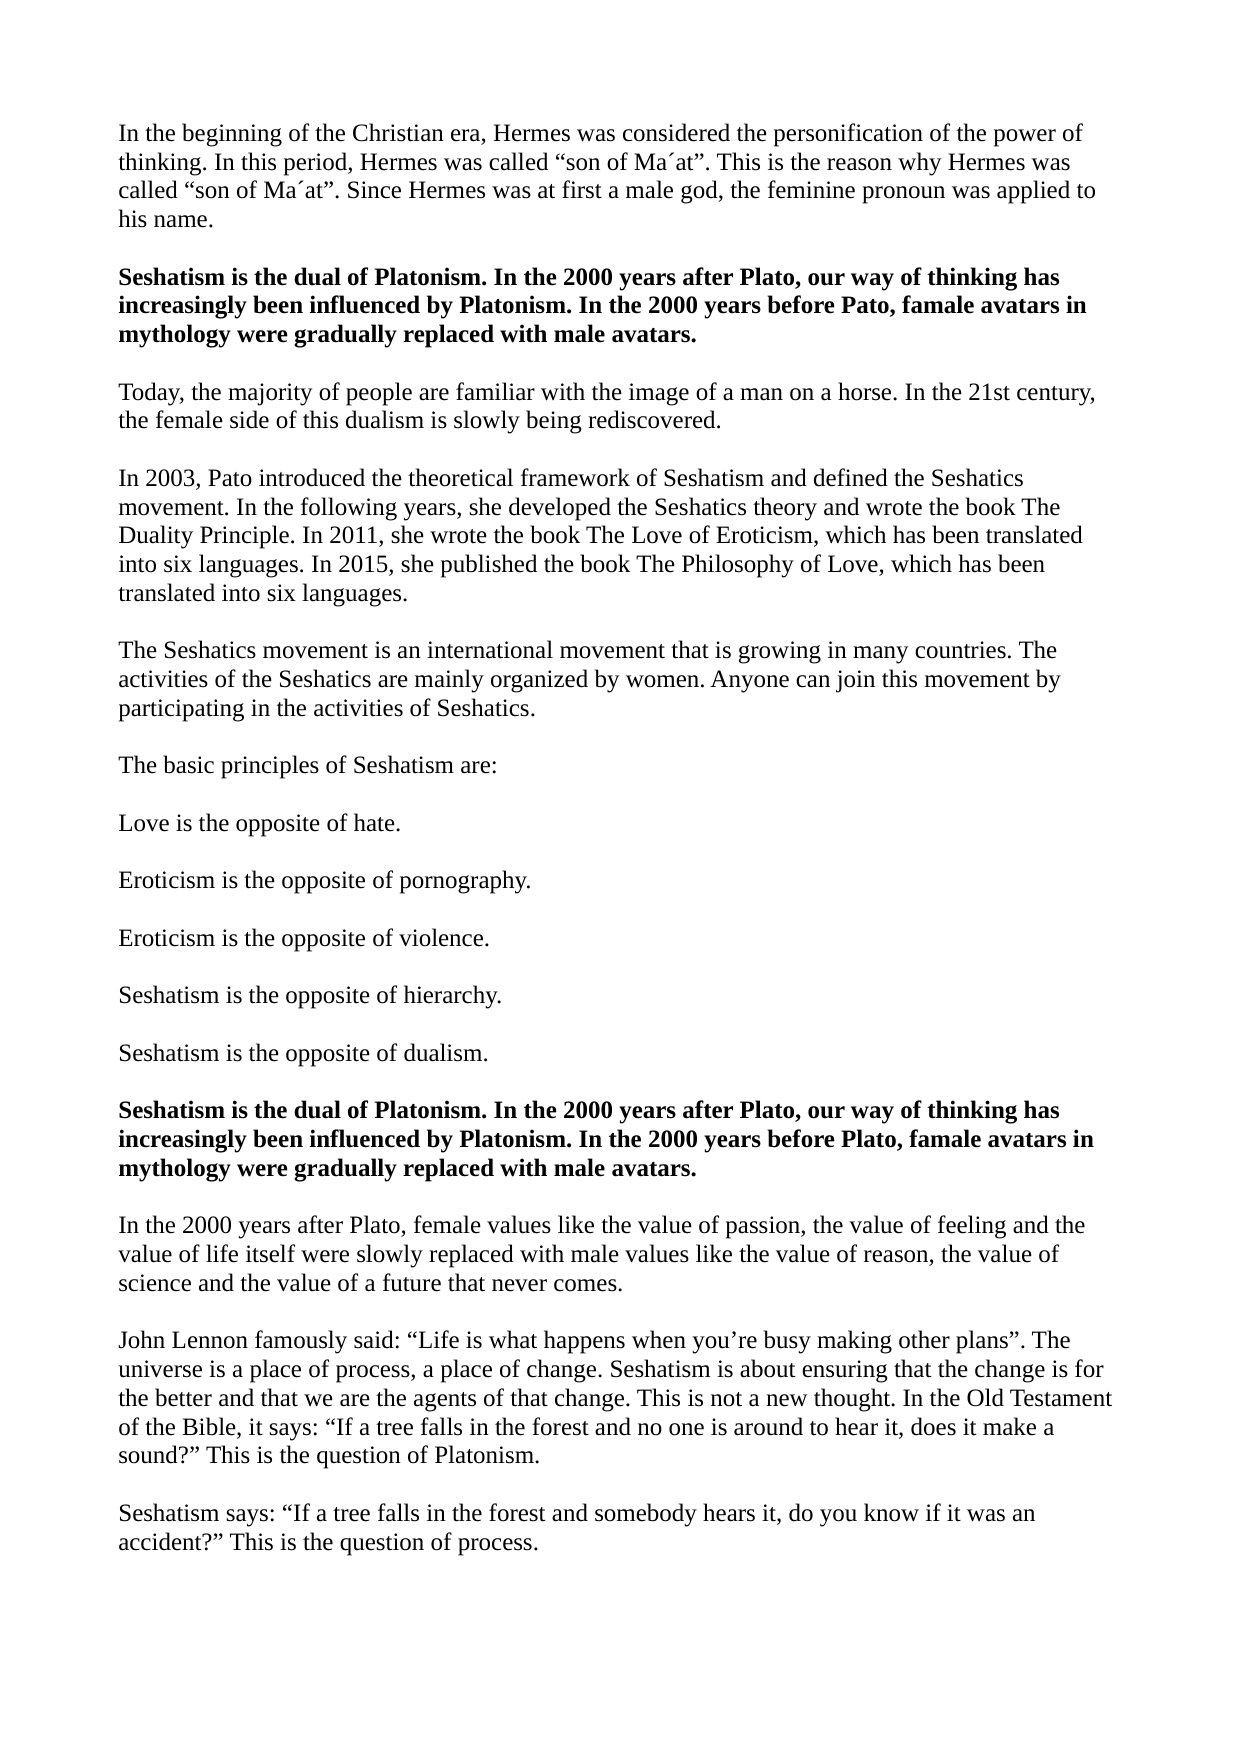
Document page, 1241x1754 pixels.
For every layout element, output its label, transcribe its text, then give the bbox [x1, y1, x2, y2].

text Eroticism is the opposite of violence. [118, 923, 1122, 952]
text In 2003, Pato introduced the theoretical framework of Seshatism and defined the Seshatics movement. In the following years, she developed the Seshatics theory and wrote the book The Duality Principle. In 2011, she wrote the book The Love of Eroticism, which has been translated into six languages. In 2015, she published the book The Philosophy of Love, which has been translated into six languages. [118, 463, 1122, 607]
text Seshatism is the dual of Platonism. In the 2000 years after Plato, our way of thinking has increasingly been influenced by Platonism. In the 2000 years before Plato, famale avatars in mythology were gradually replaced with male avatars. [118, 1096, 1122, 1182]
text Seshatism is the opposite of dualism. [118, 1038, 1122, 1067]
text Seshatism says: “If a tree falls in the forest and somebody hears it, do you know if it was an accident?” This is the question of process. [118, 1498, 1122, 1556]
text Love is the opposite of hate. [118, 808, 1122, 837]
text The Seshatics movement is an international movement that is growing in many countries. The activities of the Seshatics are mainly organized by women. Anyone can join this movement by participating in the activities of Seshatics. [118, 636, 1122, 722]
text Today, the majority of people are familiar with the image of a man on a horse. In the 21st century, the female side of this dualism is slowly being rediscovered. [118, 377, 1122, 434]
text In the beginning of the Christian era, Hermes was considered the personification of the power of thinking. In this period, Hermes was called “son of Ma´at”. This is the reason why Hermes was called “son of Ma´at”. Since Hermes was at first a male god, the feminine pronoun was applied to his name. [118, 118, 1122, 233]
text The basic principles of Seshatism are: [118, 751, 1122, 779]
text In the 2000 years after Plato, female values like the value of passion, the value of feeling and the value of life itself were slowly replaced with male values like the value of reason, the value of science and the value of a future that never comes. [118, 1211, 1122, 1297]
text John Lennon famously said: “Life is what happens when you’re busy making other plans”. The universe is a place of process, a place of change. Seshatism is about ensuring that the change is for the better and that we are the agents of that change. This is not a new thought. In the Old Testament of the Bible, it says: “If a tree falls in the forest and no one is around to hear it, does it make a sound?” This is the question of Platonism. [118, 1326, 1122, 1469]
text Seshatism is the dual of Platonism. In the 2000 years after Plato, our way of thinking has increasingly been influenced by Platonism. In the 2000 years before Pato, famale avatars in mythology were gradually replaced with male avatars. [118, 262, 1122, 348]
text Eroticism is the opposite of pornography. [118, 866, 1122, 894]
text Seshatism is the opposite of hierarchy. [118, 981, 1122, 1009]
